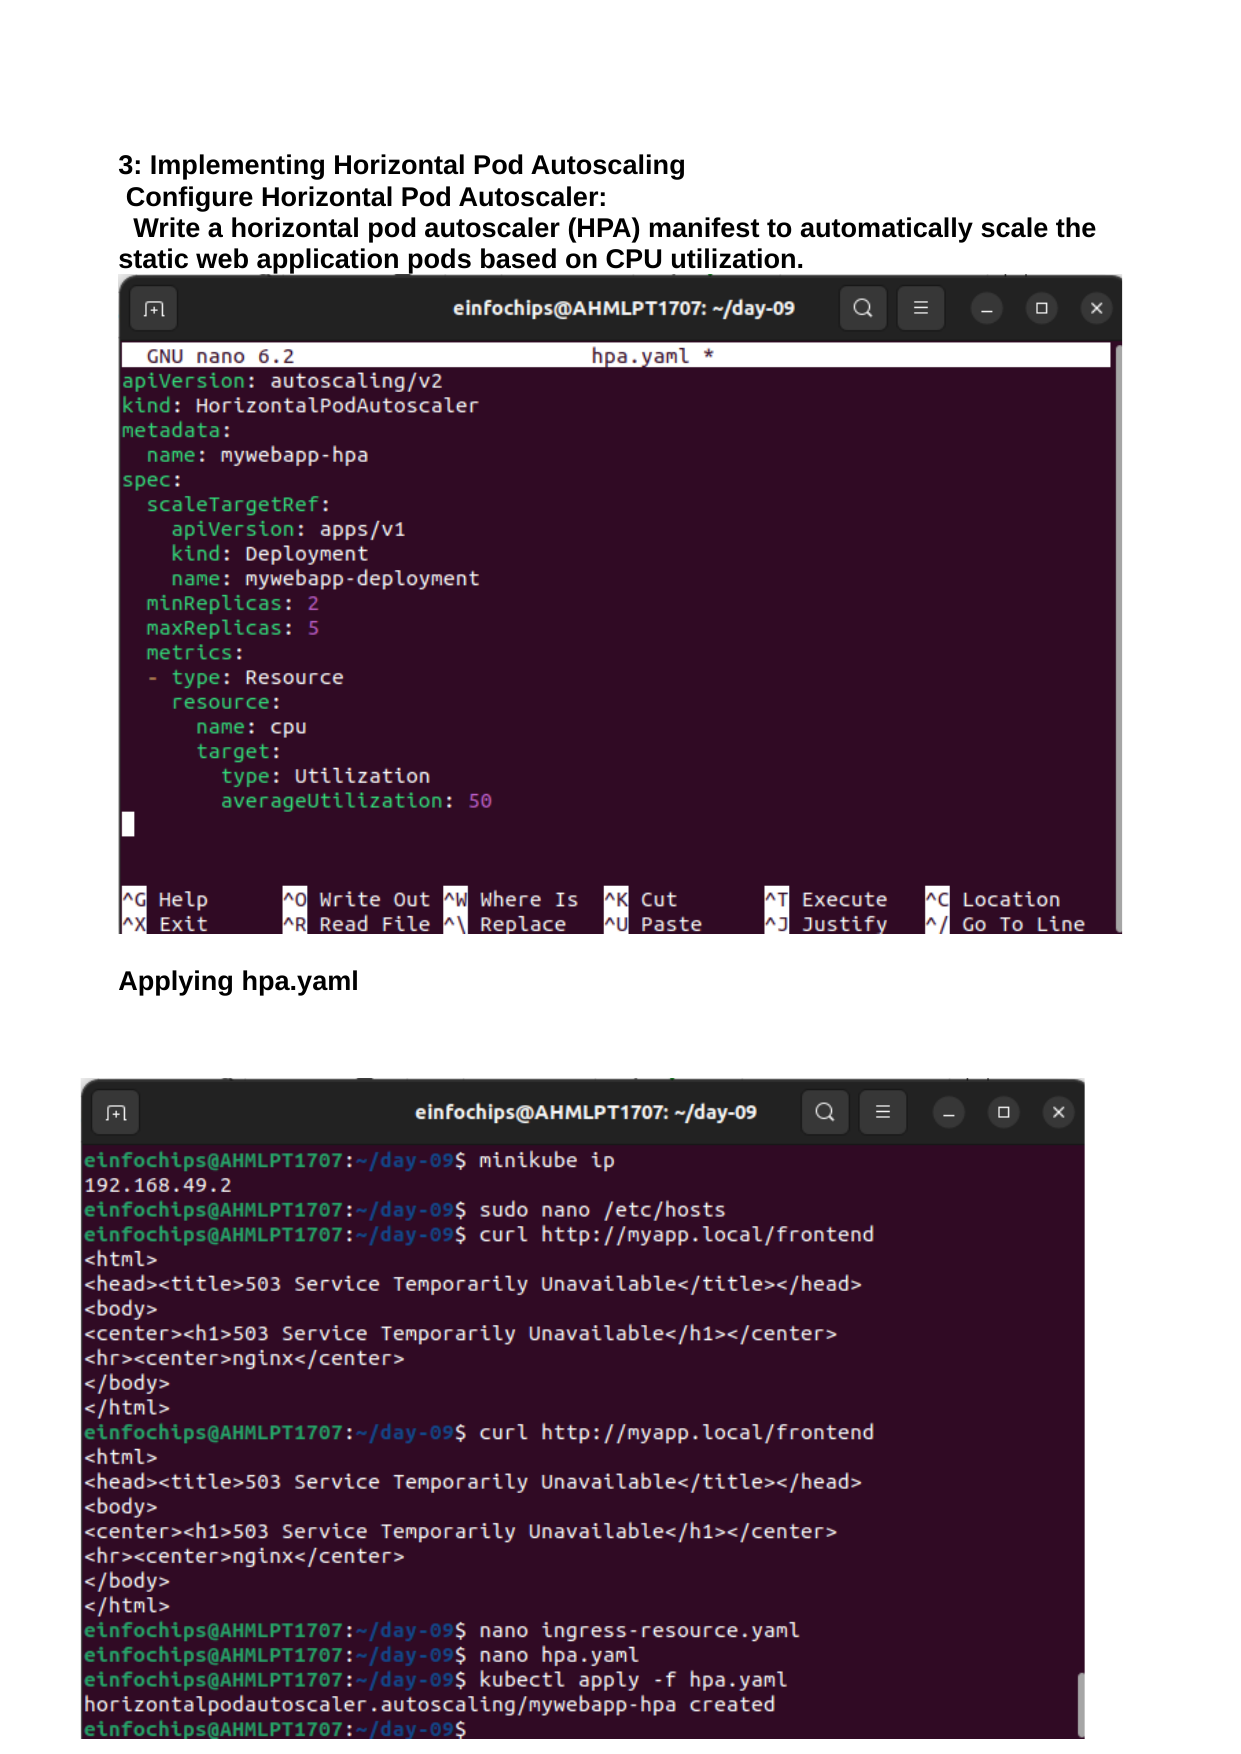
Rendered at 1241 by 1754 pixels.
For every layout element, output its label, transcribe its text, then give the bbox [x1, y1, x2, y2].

text Applying hpa.yaml [118, 965, 1122, 997]
text Configure Horizontal Pod Autoscaler: [118, 181, 1122, 212]
text 3: Implementing Horizontal Pod Autoscaling [118, 149, 1122, 181]
text Write a horizontal pod autoscaler (HPA) manifest to automatically scale the static web application pods based on CPU utilization. [118, 212, 1122, 274]
picture [80, 1078, 1085, 1739]
picture [118, 274, 1123, 934]
